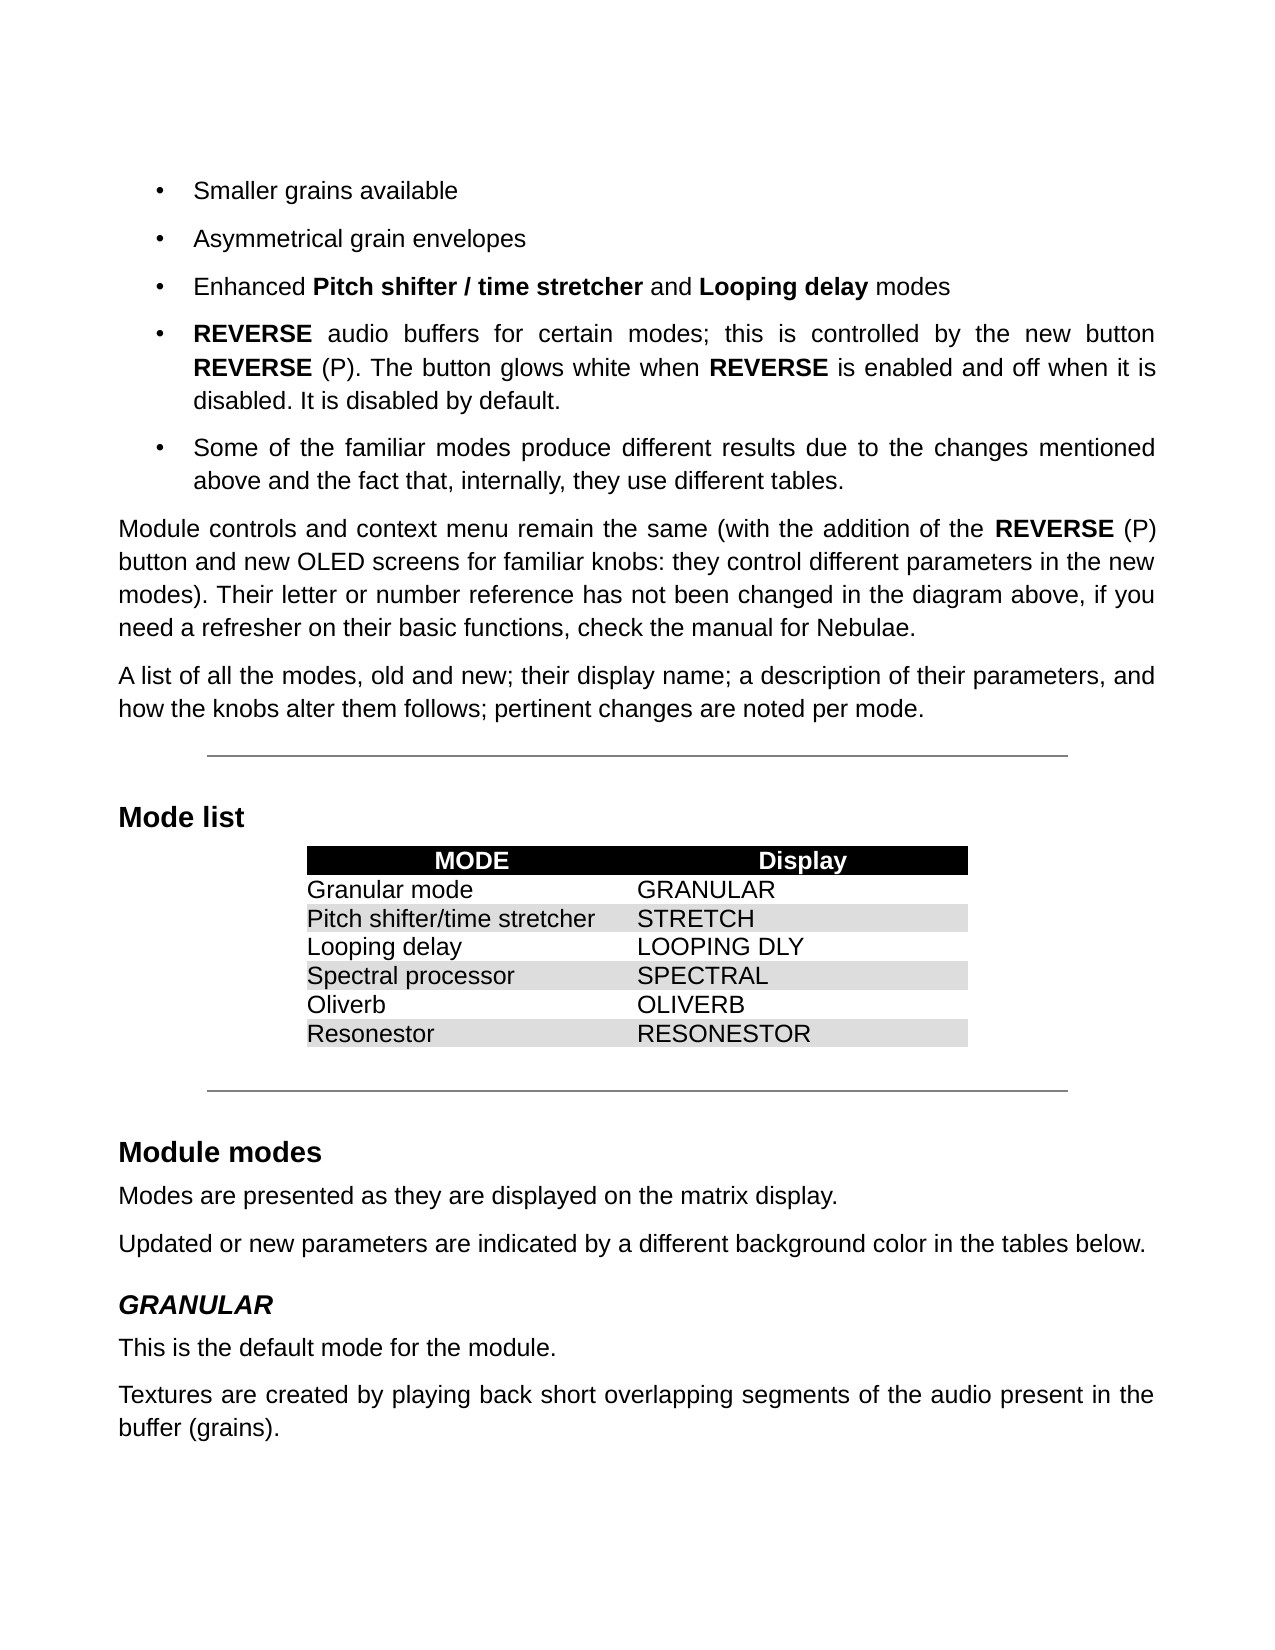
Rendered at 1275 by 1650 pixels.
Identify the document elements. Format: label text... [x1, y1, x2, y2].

text A list of all the modes, old and new; their display name; a description of their parameters, and how the knobs alter them follows; pertinent changes are noted per mode. [118, 661, 1157, 722]
subtitle GRANULAR [118, 1289, 1157, 1320]
list REVERSE audio buffers for certain modes; this is controlled by the new button REVERSE (P). The button glows white when REVERSE is enabled and off when it is disabled. It is disabled by default. [156, 319, 1157, 414]
list Some of the familiar modes produce different results due to the changes mentioned above and the fact that, internally, they use different tables. [156, 433, 1157, 495]
text Modes are presented as they are displayed on the matrix display. [118, 1181, 1157, 1210]
list Asymmetrical grain envelopes [156, 224, 1157, 253]
text Module controls and context menu remain the same (with the addition of the REVERSE (P) button and new OLED screens for familiar knobs: they control different parameters in the new modes). Their letter or number reference has not been changed in the diagram above, if you need a refresher on their basic functions, check the manual for Nebulae. [118, 514, 1157, 642]
text Textures are created by playing back short overlapping segments of the audio present in the buffer (grains). [118, 1380, 1157, 1442]
list Smaller grains available [156, 176, 1157, 205]
subtitle Module modes [118, 1135, 1157, 1168]
text Updated or new parameters are indicated by a different background color in the tables below. [118, 1229, 1157, 1257]
subtitle Mode list [118, 800, 1157, 834]
list Enhanced Pitch shifter / time stretcher and Looping delay modes [156, 272, 1157, 301]
text This is the default mode for the module. [118, 1332, 1157, 1361]
